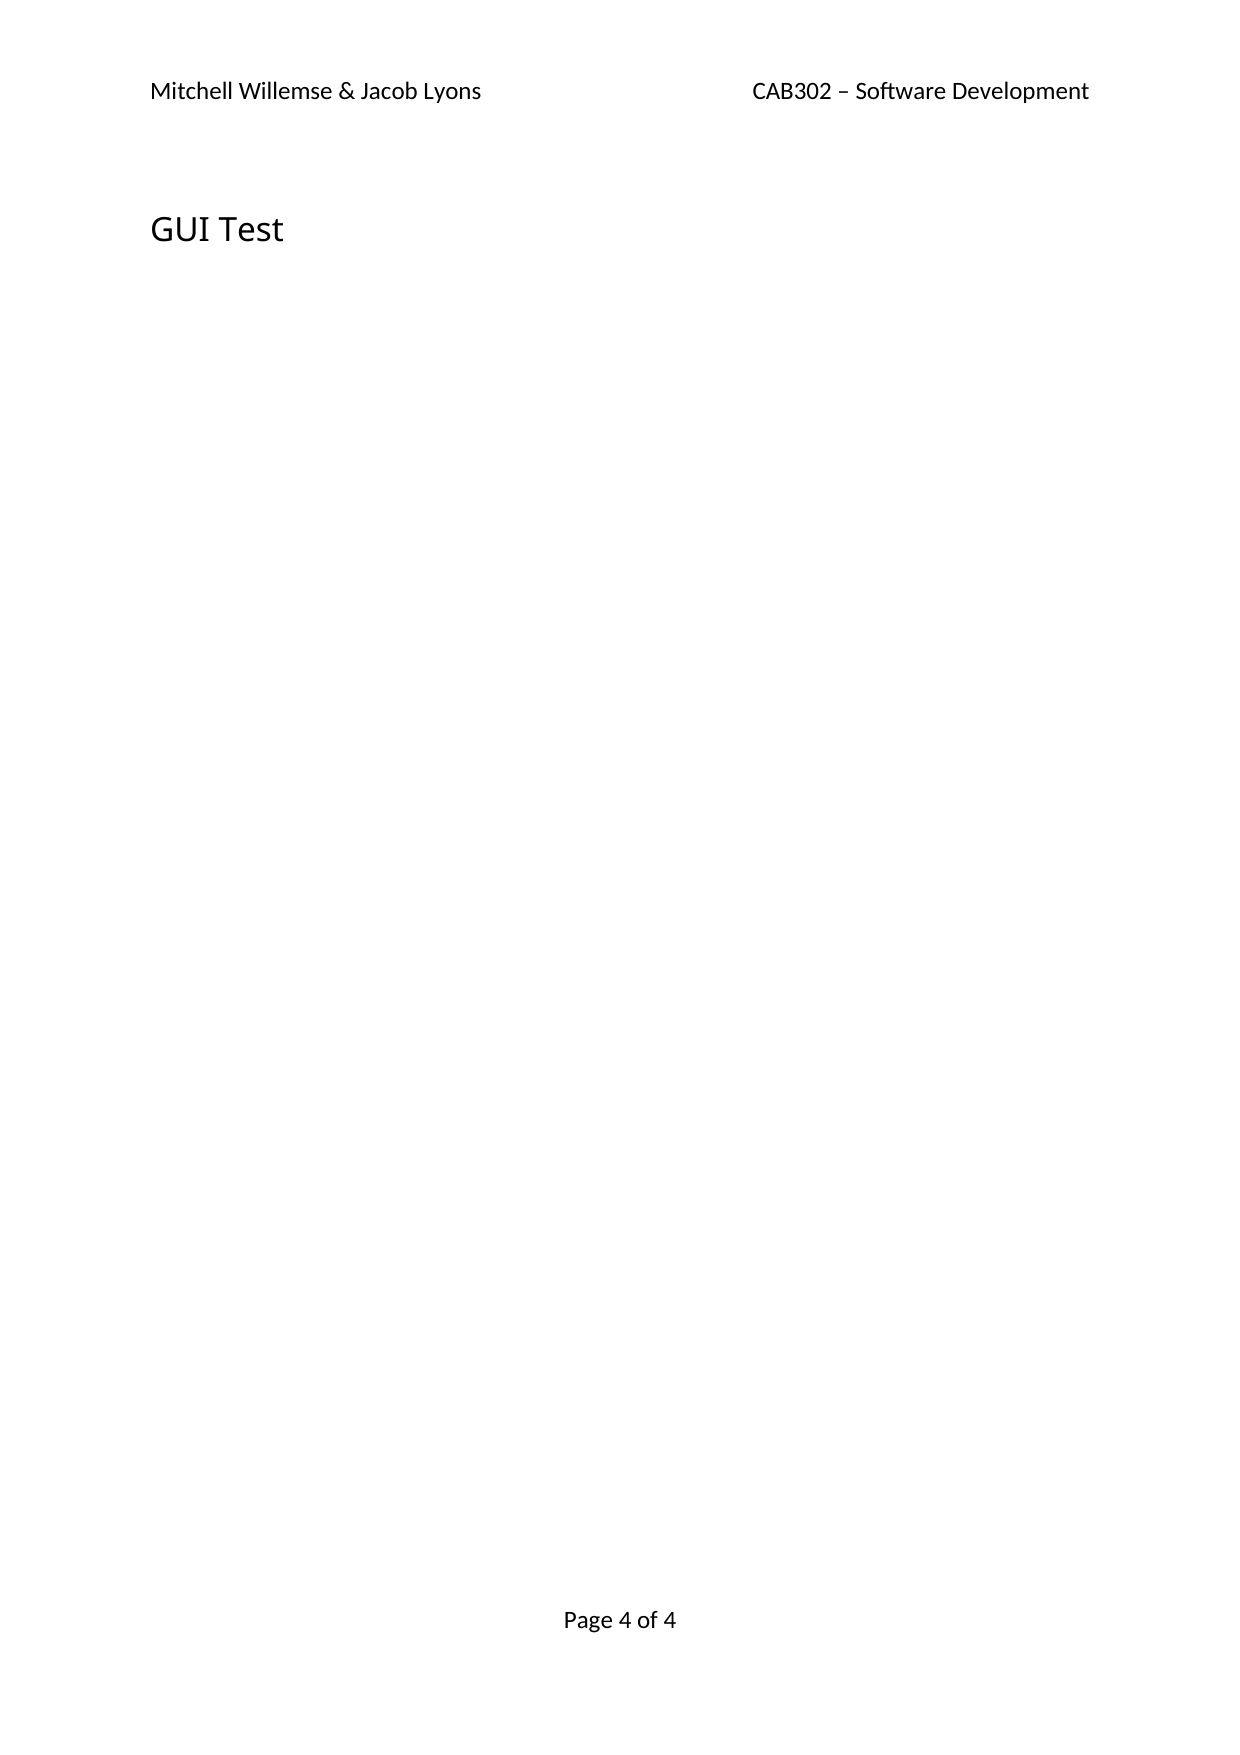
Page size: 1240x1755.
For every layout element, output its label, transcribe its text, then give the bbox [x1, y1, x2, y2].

subtitle GUI Test [150, 206, 1089, 251]
